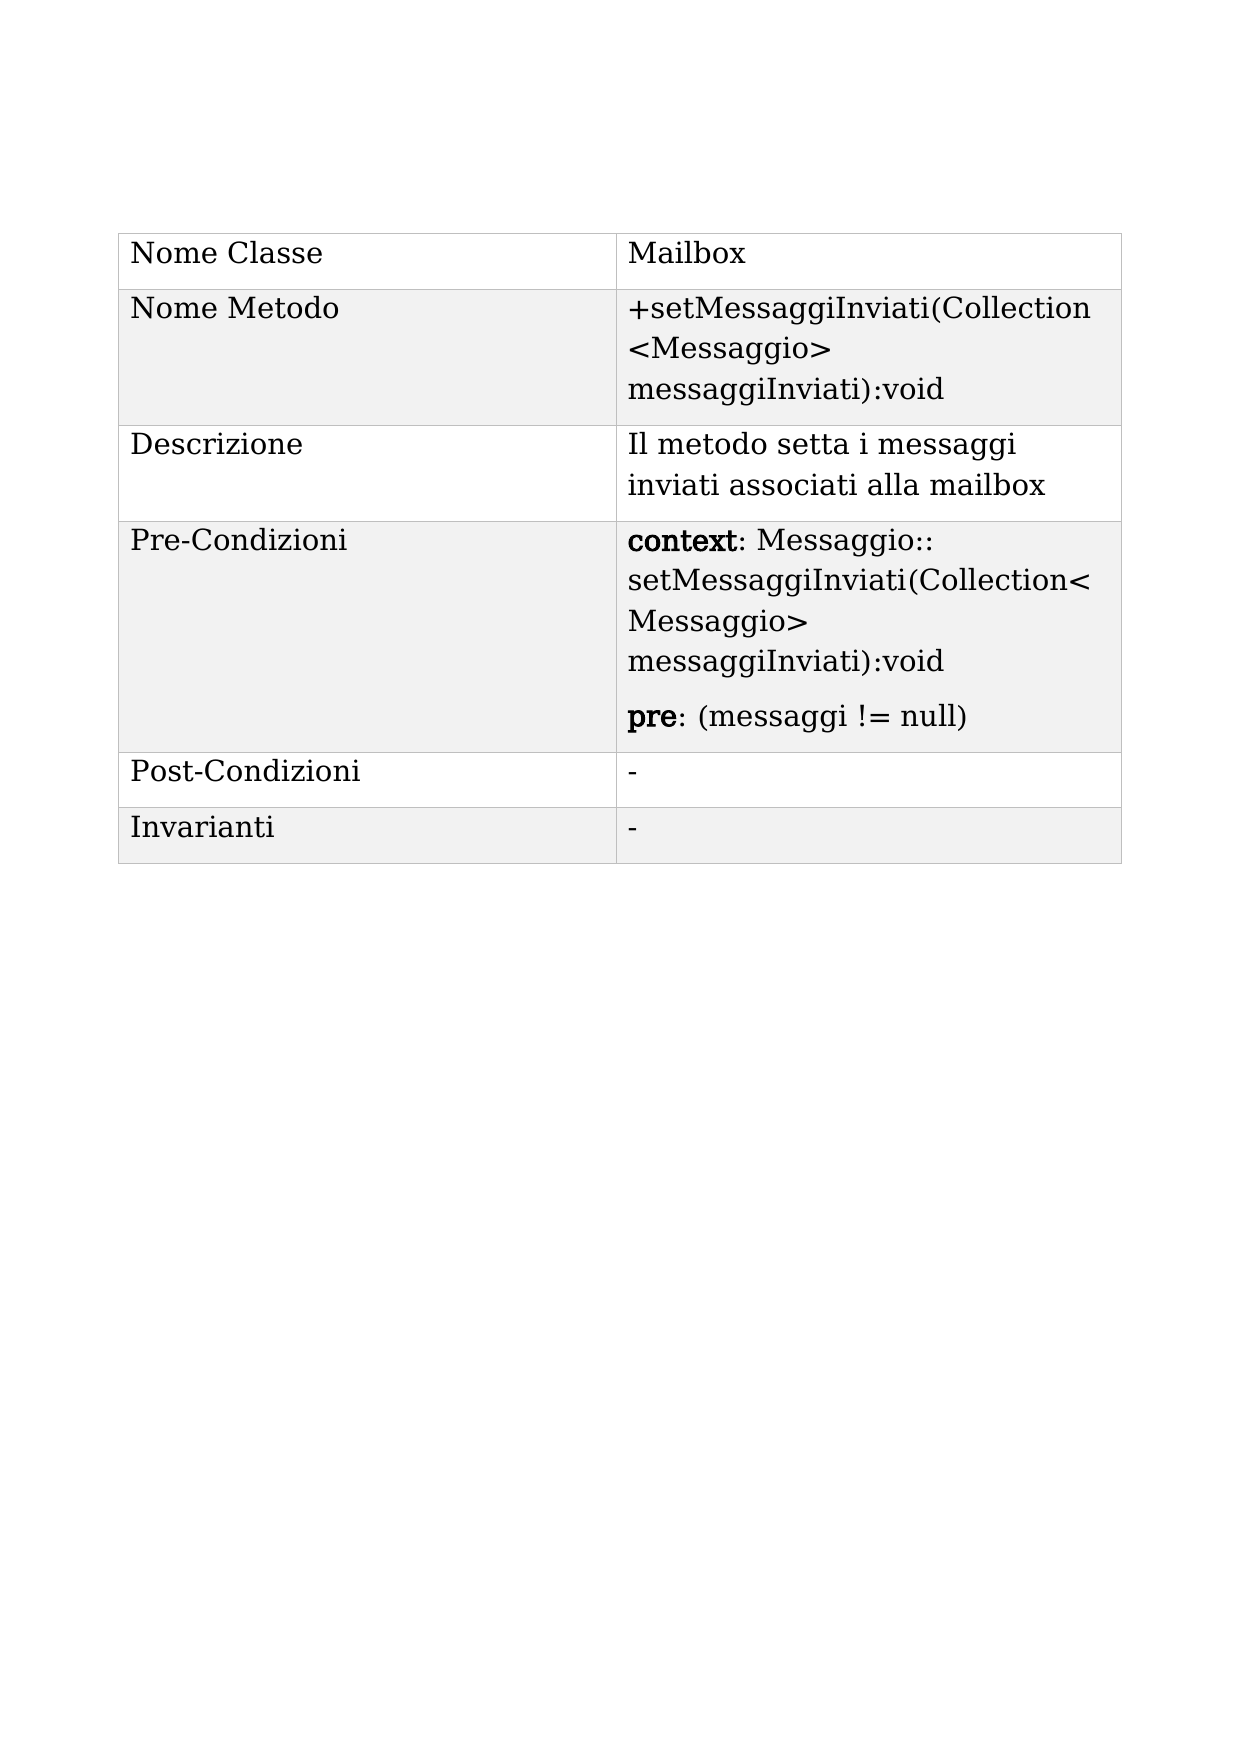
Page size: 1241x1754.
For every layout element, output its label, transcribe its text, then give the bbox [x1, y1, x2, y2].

table_cell - [617, 808, 1121, 863]
table_cell - [617, 753, 1121, 807]
table_header Nome Classe [119, 234, 616, 289]
table_cell context: Messaggio:: setMessaggiInviati(Collection<Messaggio> messaggiInviati):void pre: (messaggi != null) [617, 522, 1121, 752]
table_cell Nome Metodo [119, 290, 616, 425]
table_cell Post-Condizioni [119, 753, 616, 807]
table_cell Descrizione [119, 426, 616, 521]
table_cell Pre-Condizioni [119, 522, 616, 752]
table_cell +setMessaggiInviati(Collection<Messaggio> messaggiInviati):void [617, 290, 1121, 425]
table_cell Il metodo setta i messaggi inviati associati alla mailbox [617, 426, 1121, 521]
table_cell Invarianti [119, 808, 616, 863]
table_header Mailbox [617, 234, 1121, 289]
